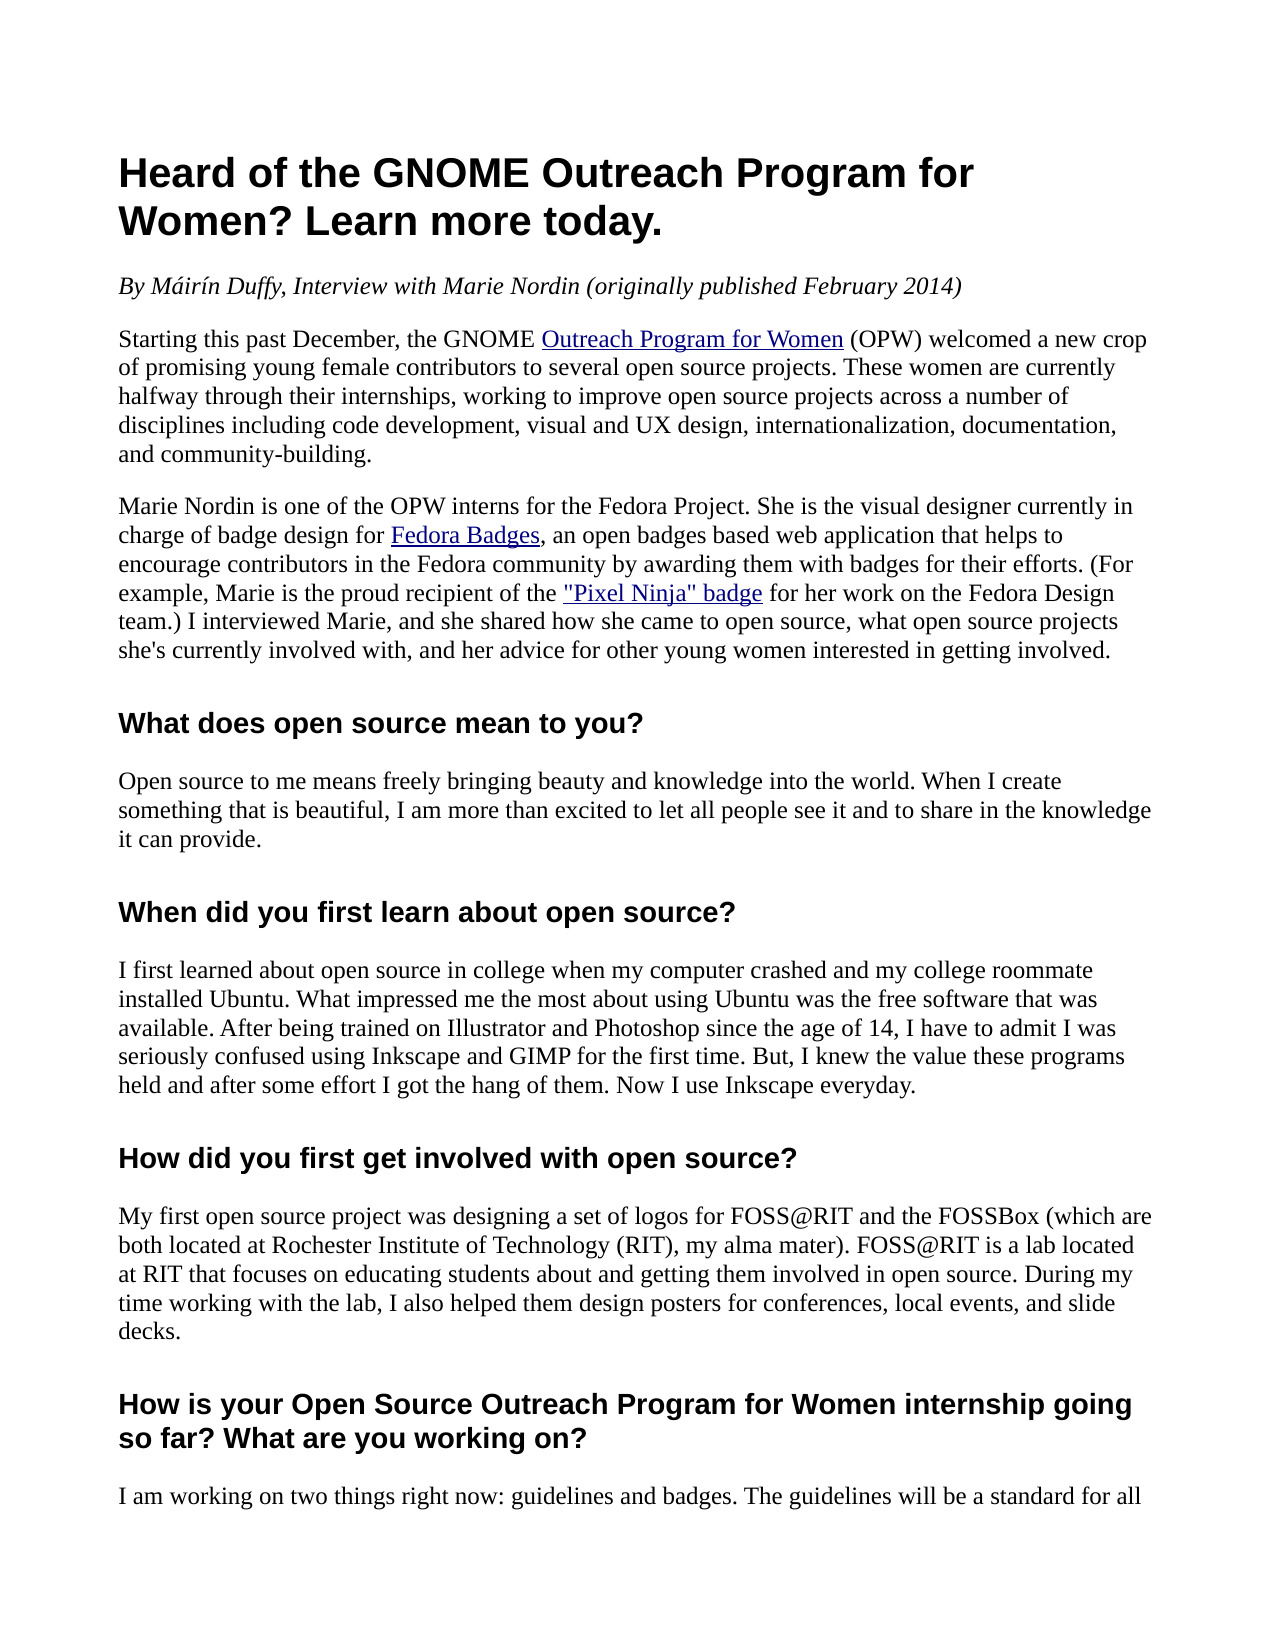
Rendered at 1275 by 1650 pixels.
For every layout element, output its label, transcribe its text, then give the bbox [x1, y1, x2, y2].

subtitle What does open source mean to you? [118, 706, 1157, 739]
text I first learned about open source in college when my computer crashed and my college roommate installed Ubuntu. What impressed me the most about using Ubuntu was the free software that was available. After being trained on Illustrator and Photoshop since the age of 14, I have to admit I was seriously confused using Inkscape and GIMP for the first time. But, I knew the value these programs held and after some effort I got the hang of them. Now I use Inkscape everyday. [118, 955, 1157, 1099]
text Starting this past December, the GNOME Outreach Program for Women (OPW) welcomed a new crop of promising young female contributors to several open source projects. These women are currently halfway through their internships, working to improve open source projects across a number of disciplines including code development, visual and UX design, internationalization, documentation, and community-building. [118, 324, 1157, 467]
text Open source to me means freely bringing beauty and knowledge into the world. When I create something that is beautiful, I am more than excited to let all people see it and to share in the knowledge it can provide. [118, 766, 1157, 853]
subtitle When did you first learn about open source? [118, 894, 1157, 928]
text Marie Nordin is one of the OPW interns for the Fedora Project. She is the visual designer currently in charge of badge design for Fedora Badges, an open badges based web application that helps to encourage contributors in the Fedora community by awarding them with badges for their efforts. (For example, Marie is the proud recipient of the "Pixel Ninja" badge for her work on the Fedora Design team.) I interviewed Marie, and she shared how she came to open source, what open source projects she's currently involved with, and her advice for other young women interested in getting involved. [118, 491, 1157, 664]
text By Máirín Duffy, Interview with Marie Nordin (originally published February 2014) [118, 271, 1157, 300]
subtitle How is your Open Source Outreach Program for Women internship going so far? What are you working on? [118, 1387, 1157, 1454]
subtitle Heard of the GNOME Outreach Program for Women? Learn more today. [118, 148, 1157, 244]
text My first open source project was designing a set of logos for FOSS@RIT and the FOSSBox (which are both located at Rochester Institute of Technology (RIT), my alma mater). FOSS@RIT is a lab located at RIT that focuses on educating students about and getting them involved in open source. During my time working with the lab, I also helped them design posters for conferences, local events, and slide decks. [118, 1201, 1157, 1345]
subtitle How did you first get involved with open source? [118, 1141, 1157, 1174]
text I am working on two things right now: guidelines and badges. The guidelines will be a standard for all [118, 1481, 1157, 1510]
